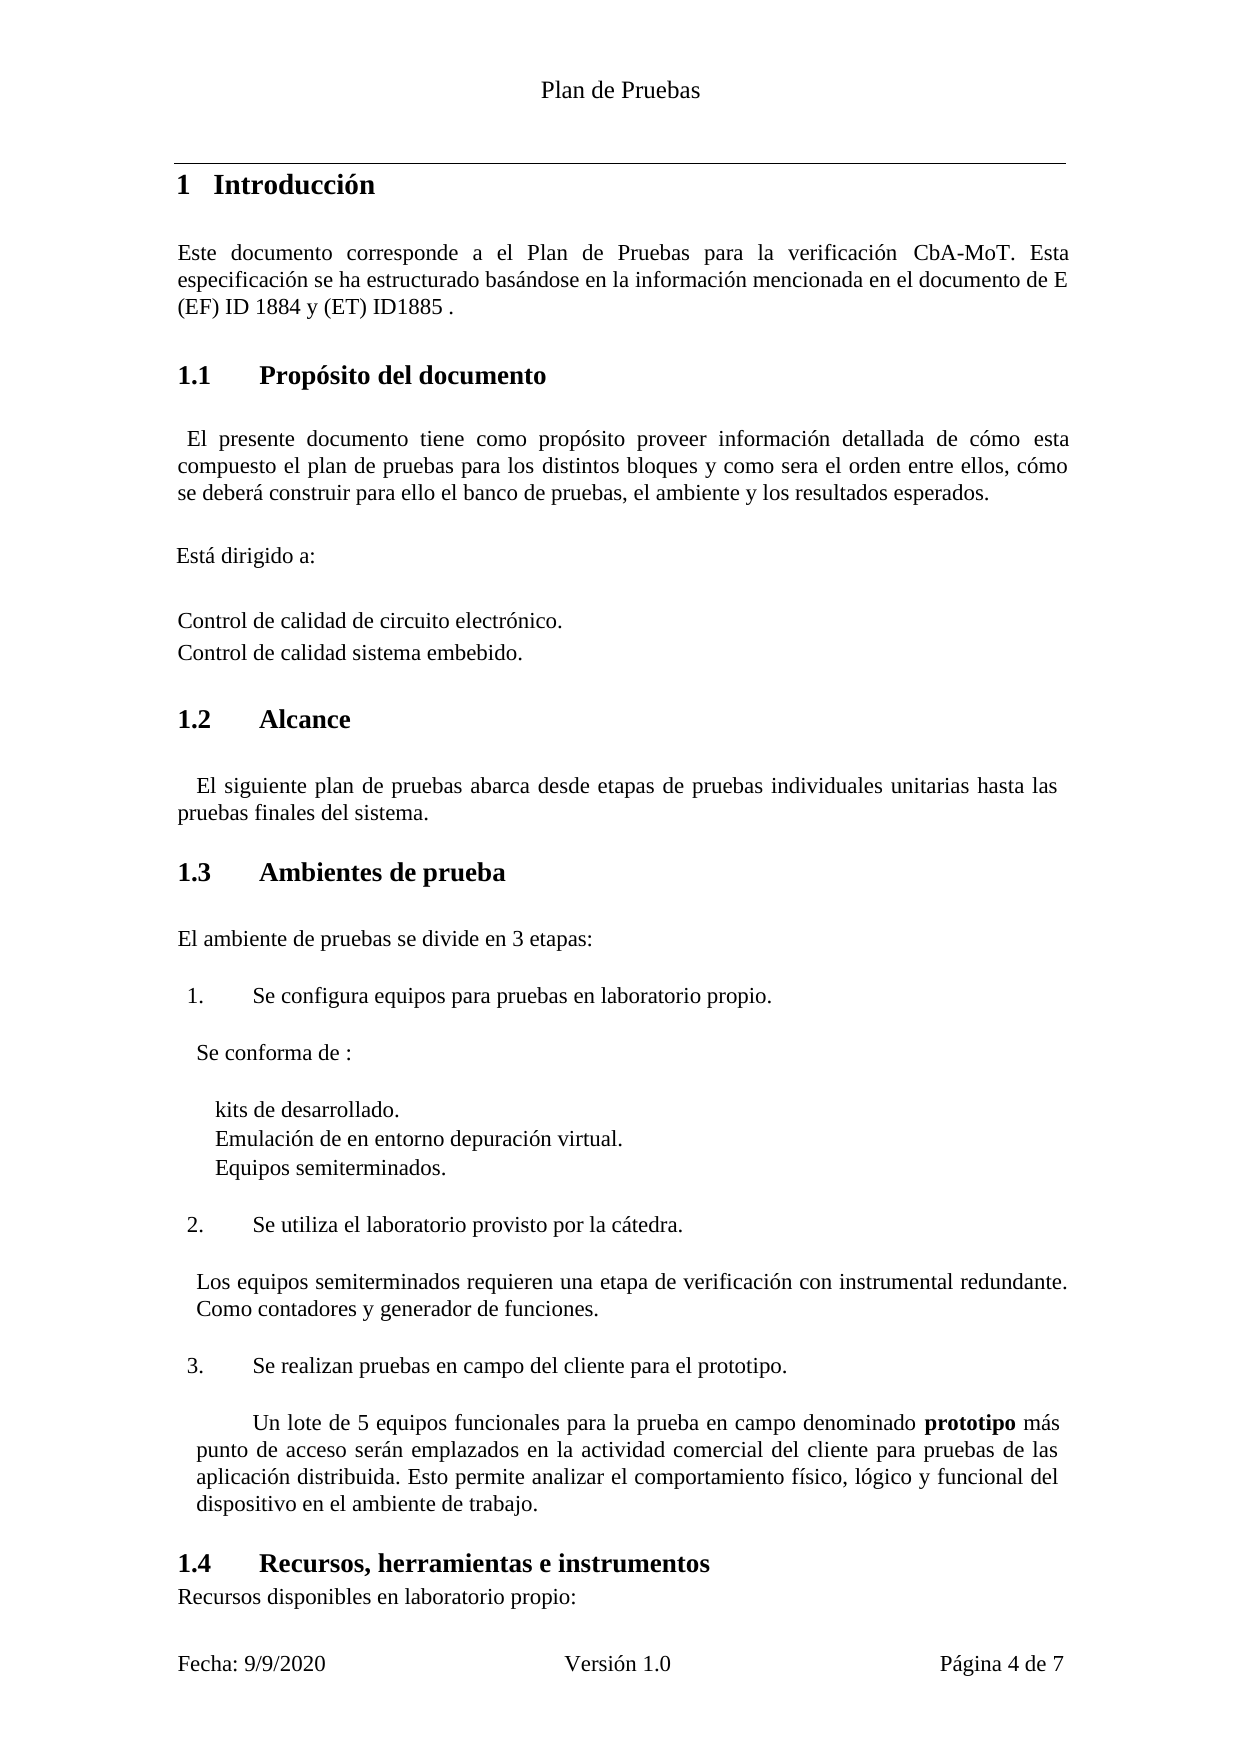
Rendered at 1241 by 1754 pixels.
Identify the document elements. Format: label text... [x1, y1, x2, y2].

subtitle Propósito del documento [177, 359, 1069, 391]
text Control de calidad de circuito electrónico. [177, 607, 1063, 633]
subtitle Introducción [176, 163, 1069, 201]
text El presente documento tiene como propósito proveer información detallada de cómo esta compuesto el plan de pruebas para los distintos bloques y como sera el orden entre ellos, cómo se deberá construir para ello el banco de pruebas, el ambiente y los resultados esperados. [177, 425, 1069, 506]
list Se realizan pruebas en campo del cliente para el prototipo. [187, 1352, 1069, 1378]
text Un lote de 5 equipos funcionales para la prueba en campo denominado prototipo más punto de acceso serán emplazados en la actividad comercial del cliente para pruebas de las aplicación distribuida. Esto permite analizar el comportamiento físico, lógico y funcional del dispositivo en el ambiente de trabajo. [196, 1409, 1060, 1517]
list Se utiliza el laboratorio provisto por la cátedra. [177, 1211, 1069, 1237]
text Control de calidad sistema embebido. [177, 639, 1063, 665]
text Recursos disponibles en laboratorio propio: [177, 1583, 1063, 1609]
list Se configura equipos para pruebas en laboratorio propio. [177, 982, 1069, 1009]
text El ambiente de pruebas se divide en 3 etapas: [177, 925, 1063, 952]
subtitle Ambientes de prueba [177, 856, 1069, 887]
list Se conforma de : [196, 1039, 1069, 1066]
list Equipos semiterminados. [215, 1153, 1069, 1180]
subtitle Recursos, herramientas e instrumentos [177, 1547, 1069, 1578]
text Este documento corresponde a el Plan de Pruebas para la verificación CbA-MoT. Esta especificación se ha estructurado basándose en la información mencionada en el documento de E (EF) ID 1884 y (ET) ID1885 . [177, 239, 1069, 320]
list Los equipos semiterminados requieren una etapa de verificación con instrumental redundante. Como contadores y generador de funciones. [196, 1268, 1069, 1321]
list kits de desarrollado. [215, 1096, 1069, 1123]
text Está dirigido a: [176, 542, 1065, 569]
text El siguiente plan de pruebas abarca desde etapas de pruebas individuales unitarias hasta las pruebas finales del sistema. [177, 772, 1060, 826]
subtitle Alcance [177, 703, 1069, 734]
list Emulación de en entorno depuración virtual. [215, 1125, 1069, 1151]
